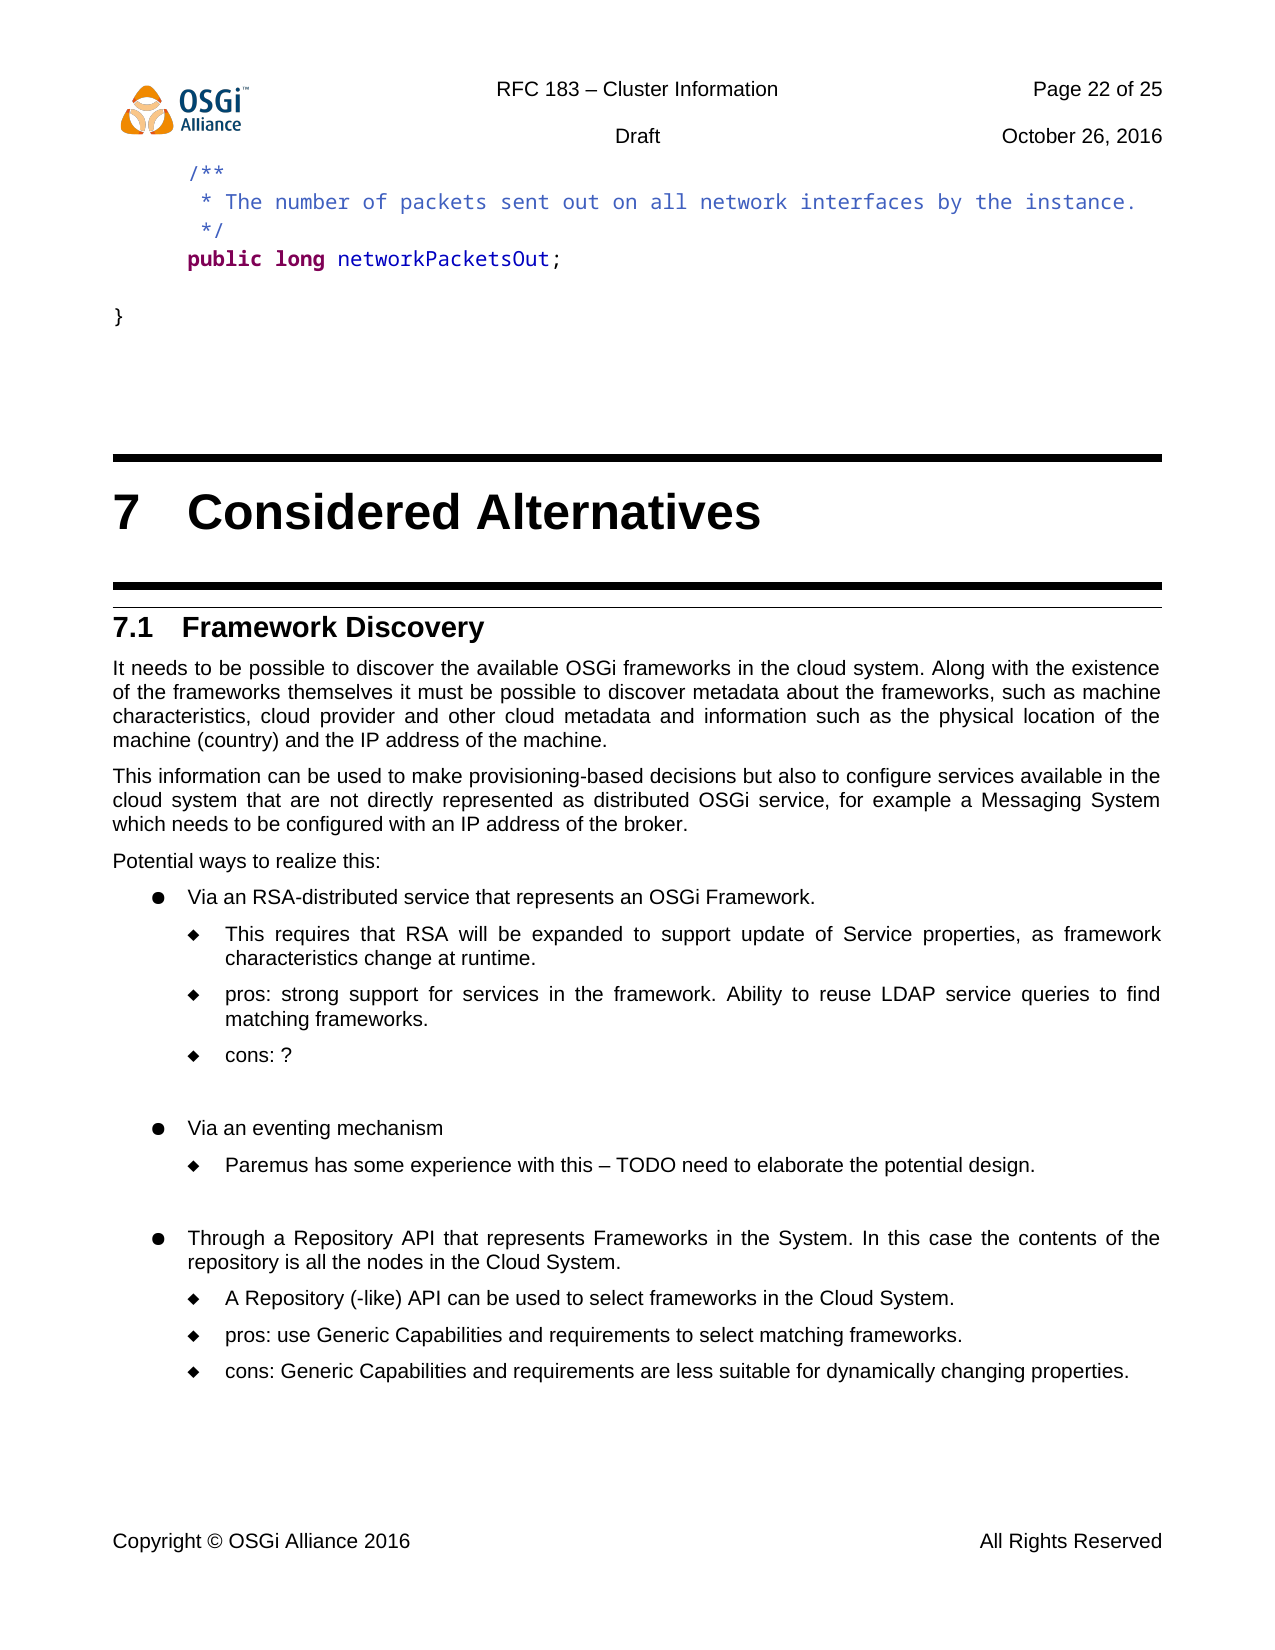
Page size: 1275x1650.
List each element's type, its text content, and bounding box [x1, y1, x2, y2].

text } [112, 301, 1162, 329]
list pros: strong support for services in the framework. Ability to reuse LDAP service queries to find matching frameworks. [187, 982, 1162, 1030]
list Paremus has some experience with this – TODO need to elaborate the potential design. [187, 1152, 1162, 1176]
text /** [112, 159, 1162, 187]
text It needs to be possible to discover the available OSGi frameworks in the cloud system. Along with the existence of the frameworks themselves it must be possible to discover metadata about the frameworks, such as machine characteristics, cloud provider and other cloud metadata and information such as the physical location of the machine (country) and the IP address of the machine. [112, 656, 1162, 752]
list Through a Repository API that represents Frameworks in the System. In this case the contents of the repository is all the nodes in the Cloud System. [150, 1225, 1162, 1273]
text * The number of packets sent out on all network interfaces by the instance. [112, 187, 1162, 216]
list pros: use Generic Capabilities and requirements to select matching frameworks. [187, 1322, 1162, 1347]
picture [113, 78, 257, 142]
list Via an eventing mechanism [150, 1116, 1162, 1140]
list A Repository (-like) API can be used to select frameworks in the Cloud System. [187, 1286, 1162, 1310]
list cons: Generic Capabilities and requirements are less suitable for dynamically changing properties. [187, 1359, 1162, 1383]
subtitle Framework Discovery [112, 608, 1162, 643]
text Potential ways to realize this: [112, 849, 1162, 873]
text This information can be used to make provisioning-based decisions but also to configure services available in the cloud system that are not directly represented as distributed OSGi service, for example a Messaging System which needs to be configured with an IP address of the broker. [112, 764, 1162, 836]
list This requires that RSA will be expanded to support update of Service properties, as framework characteristics change at runtime. [187, 922, 1162, 970]
subtitle Considered Alternatives [112, 455, 1162, 590]
text public long networkPacketsOut; [112, 244, 1162, 273]
list cons: ? [187, 1043, 1162, 1067]
list Via an RSA-distributed service that represents an OSGi Framework. [150, 885, 1162, 909]
text */ [112, 216, 1162, 244]
